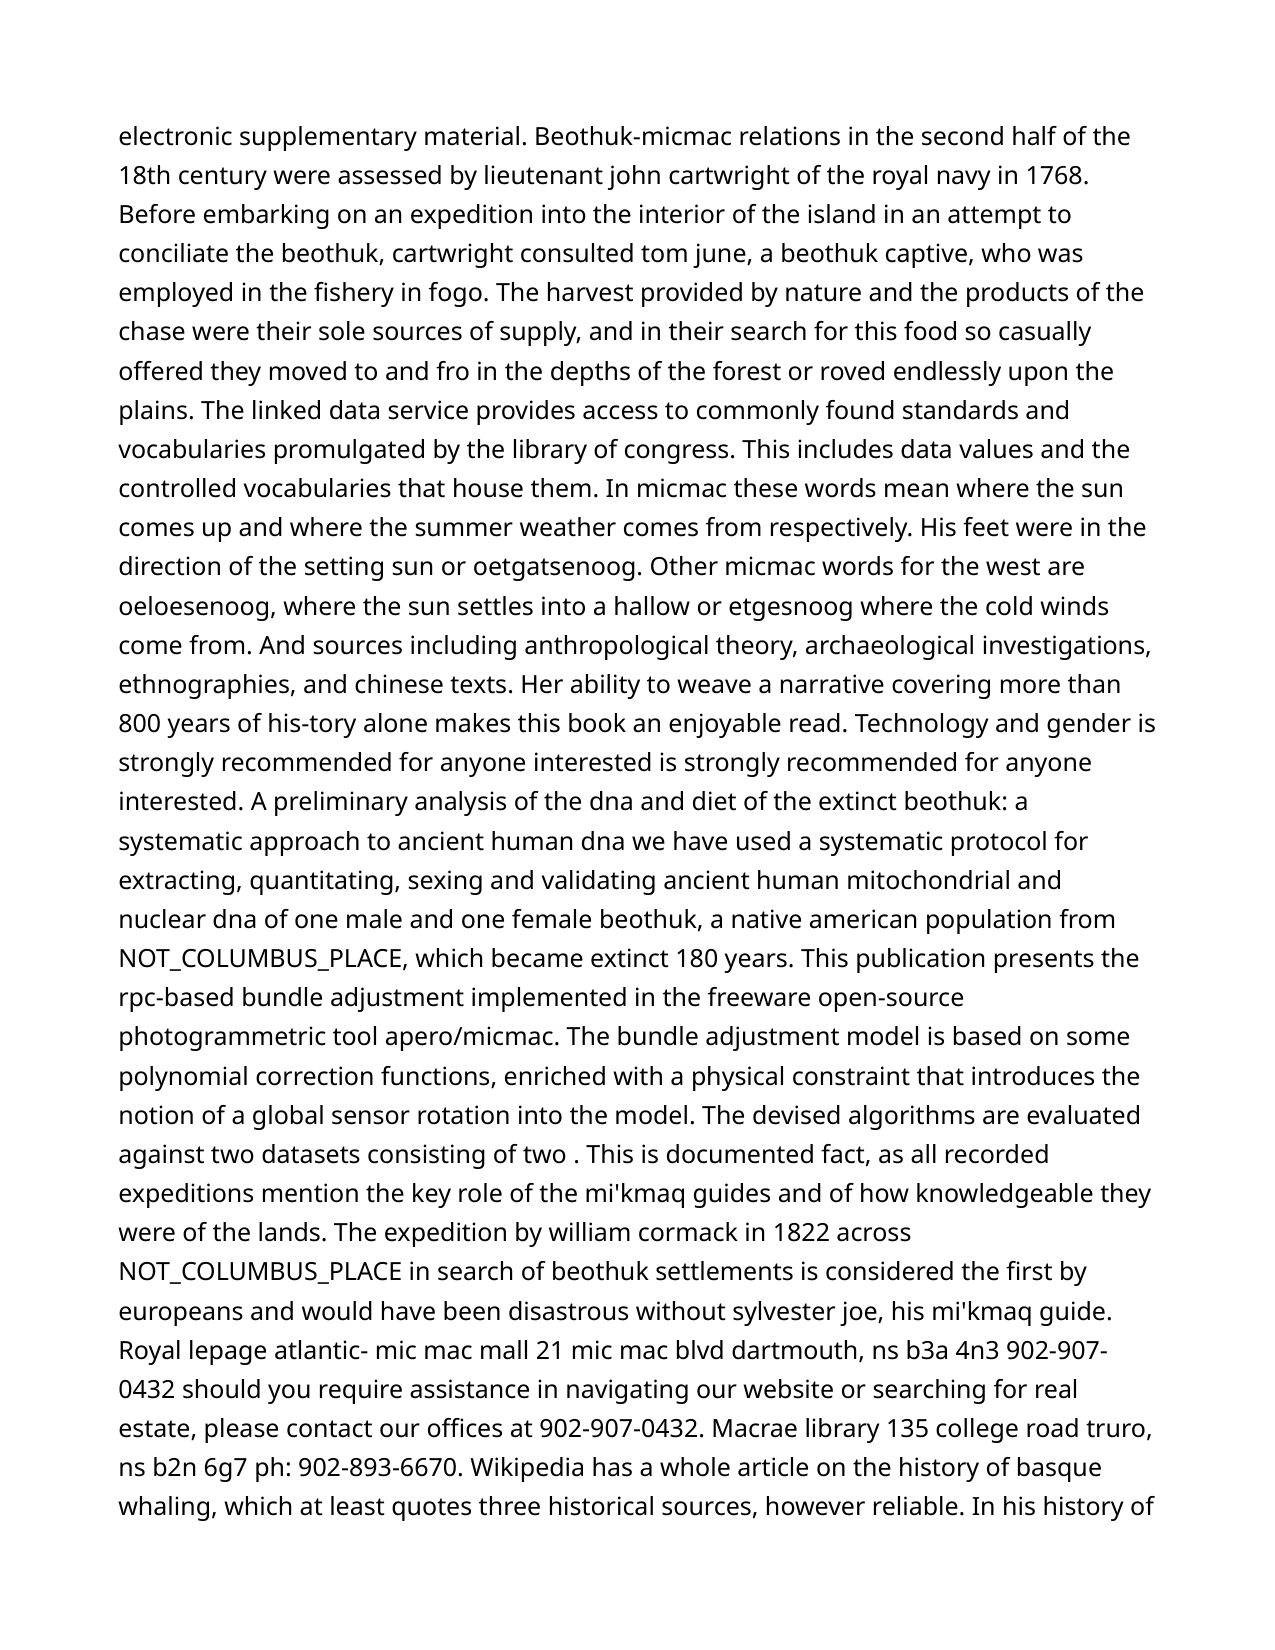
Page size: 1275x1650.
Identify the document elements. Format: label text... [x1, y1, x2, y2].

text electronic supplementary material. Beothuk-micmac relations in the second half of the 18th century were assessed by lieutenant john cartwright of the royal navy in 1768. Before embarking on an expedition into the interior of the island in an attempt to conciliate the beothuk, cartwright consulted tom june, a beothuk captive, who was employed in the fishery in fogo. The harvest provided by nature and the products of the chase were their sole sources of supply, and in their search for this food so casually offered they moved to and fro in the depths of the forest or roved endlessly upon the plains. The linked data service provides access to commonly found standards and vocabularies promulgated by the library of congress. This includes data values and the controlled vocabularies that house them. In micmac these words mean where the sun comes up and where the summer weather comes from respectively. His feet were in the direction of the setting sun or oetgatsenoog. Other micmac words for the west are oeloesenoog, where the sun settles into a hallow or etgesnoog where the cold winds come from. And sources including anthropological theory, archaeological investigations, ethnographies, and chinese texts. Her ability to weave a narrative covering more than 800 years of his-tory alone makes this book an enjoyable read. Technology and gender is strongly recommended for anyone interested is strongly recommended for anyone interested. A preliminary analysis of the dna and diet of the extinct beothuk: a systematic approach to ancient human dna we have used a systematic protocol for extracting, quantitating, sexing and validating ancient human mitochondrial and nuclear dna of one male and one female beothuk, a native american population from NOT_COLUMBUS_PLACE, which became extinct 180 years. This publication presents the rpc-based bundle adjustment implemented in the freeware open-source photogrammetric tool apero/micmac. The bundle adjustment model is based on some polynomial correction functions, enriched with a physical constraint that introduces the notion of a global sensor rotation into the model. The devised algorithms are evaluated against two datasets consisting of two . This is documented fact, as all recorded expeditions mention the key role of the mi'kmaq guides and of how knowledgeable they were of the lands. The expedition by william cormack in 1822 across NOT_COLUMBUS_PLACE in search of beothuk settlements is considered the first by europeans and would have been disastrous without sylvester joe, his mi'kmaq guide. Royal lepage atlantic- mic mac mall 21 mic mac blvd dartmouth, ns b3a 4n3 902-907-0432 should you require assistance in navigating our website or searching for real estate, please contact our offices at 902-907-0432. Macrae library 135 college road truro, ns b2n 6g7 ph: 902-893-6670. Wikipedia has a whole article on the history of basque whaling, which at least quotes three historical sources, however reliable. In his history of [118, 118, 1157, 1523]
